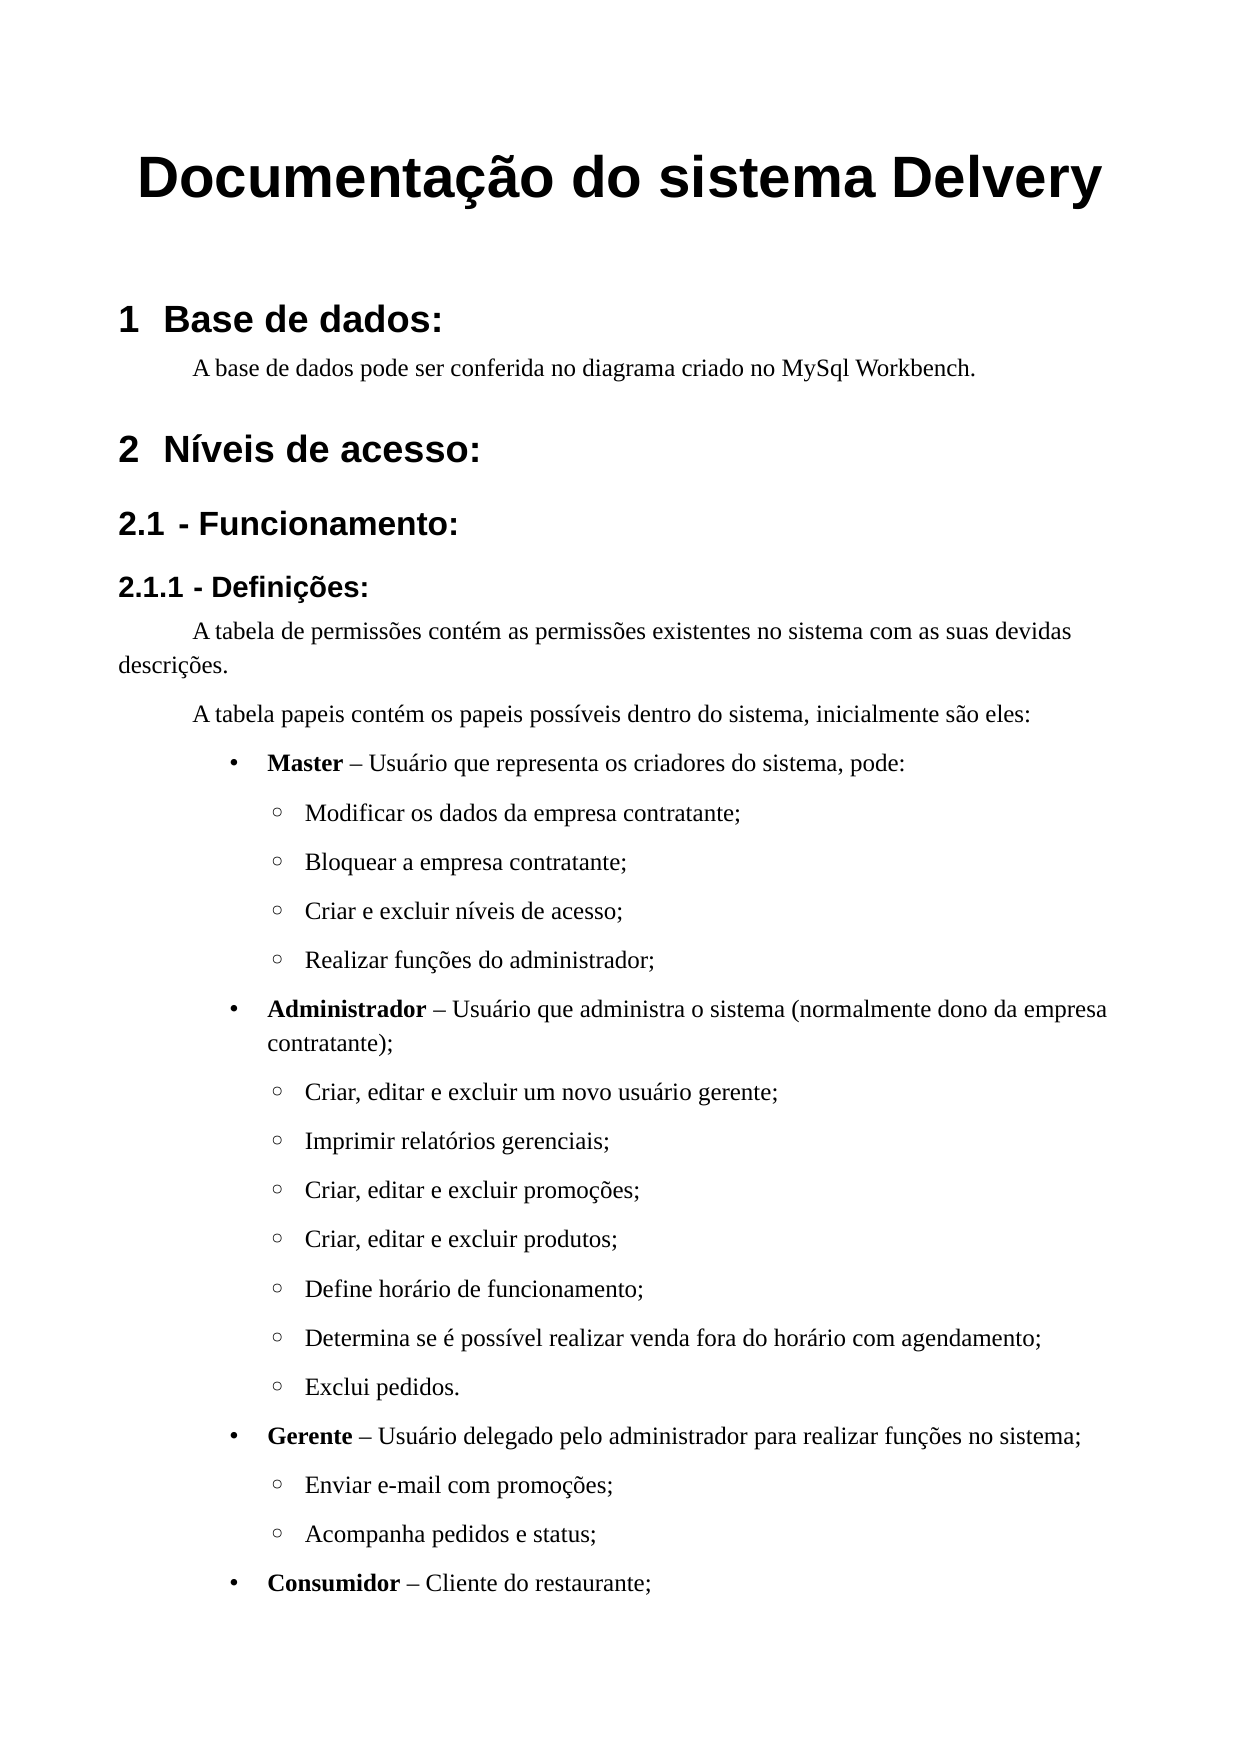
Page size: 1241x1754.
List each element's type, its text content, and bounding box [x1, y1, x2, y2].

list Exclui pedidos. [267, 1372, 1122, 1401]
list Administrador – Usuário que administra o sistema (normalmente dono da empresa contratante); [229, 994, 1122, 1057]
subtitle - Funcionamento: [118, 504, 1122, 543]
list Consumidor – Cliente do restaurante; [229, 1568, 1122, 1597]
list Criar, editar e excluir um novo usuário gerente; [267, 1077, 1122, 1106]
subtitle - Definições: [118, 570, 1122, 603]
list Modificar os dados da empresa contratante; [267, 798, 1122, 826]
list Determina se é possível realizar venda fora do horário com agendamento; [267, 1323, 1122, 1351]
list Realizar funções do administrador; [267, 945, 1122, 973]
list Define horário de funcionamento; [267, 1274, 1122, 1302]
list Imprimir relatórios gerenciais; [267, 1126, 1122, 1155]
subtitle Níveis de acesso: [118, 427, 1122, 471]
text A base de dados pode ser conferida no diagrama criado no MySql Workbench. [118, 353, 1122, 382]
text A tabela de permissões contém as permissões existentes no sistema com as suas devidas descrições. [118, 616, 1122, 679]
list Enviar e-mail com promoções; [267, 1470, 1122, 1499]
text A tabela papeis contém os papeis possíveis dentro do sistema, inicialmente são eles: [118, 699, 1122, 728]
list Criar, editar e excluir produtos; [267, 1224, 1122, 1253]
list Bloquear a empresa contratante; [267, 847, 1122, 875]
list Criar e excluir níveis de acesso; [267, 896, 1122, 924]
subtitle Base de dados: [118, 297, 1122, 340]
list Gerente – Usuário delegado pelo administrador para realizar funções no sistema; [229, 1421, 1122, 1449]
list Master – Usuário que representa os criadores do sistema, pode: [229, 748, 1122, 777]
list Acompanha pedidos e status; [267, 1519, 1122, 1548]
list Criar, editar e excluir promoções; [267, 1176, 1122, 1204]
title Documentação do sistema Delvery [118, 143, 1122, 210]
